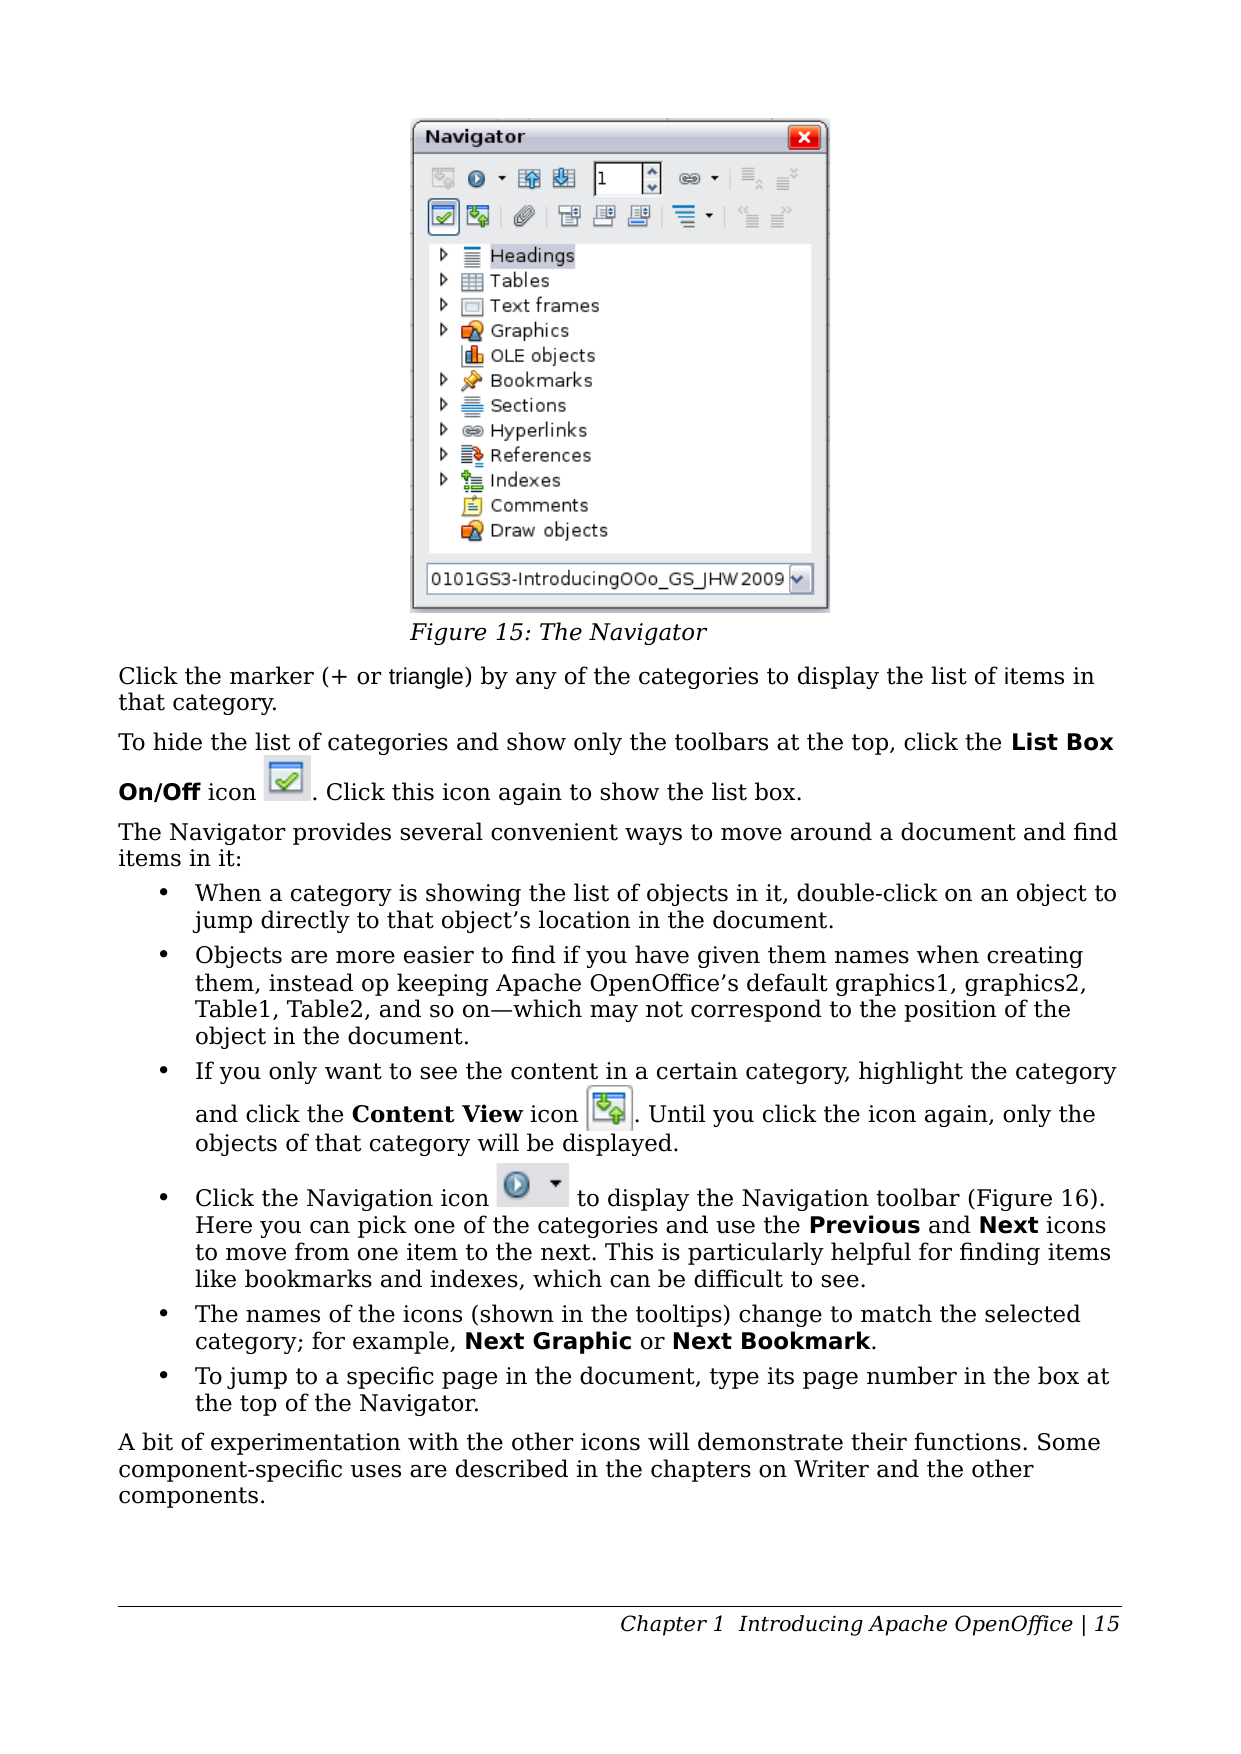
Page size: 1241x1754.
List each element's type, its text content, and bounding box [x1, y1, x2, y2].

text A bit of experimentation with the other icons will demonstrate their functions. Some component-specific uses are described in the chapters on Writer and the other components. [118, 1429, 1122, 1509]
list Objects are more easier to find if you have given them names when creating them, instead op keeping Apache OpenOffice’s default graphics1, graphics2, Table1, Table2, and so on—which may not correspond to the position of the object in the document. [156, 941, 1122, 1050]
picture [586, 1085, 634, 1131]
list To jump to a specific page in the document, type its page number in the box at the top of the Navigator. [156, 1361, 1122, 1417]
list The names of the icons (shown in the tooltips) change to match the selected category; for example, Next Graphic or Next Bookmark. [156, 1299, 1122, 1355]
list Click the Navigation icon to display the Navigation toolbar (Figure 16). Here you can pick one of the categories and use the Previous and Next icons to move from one item to the next. This is particularly helpful for finding items like bookmarks and indexes, which can be difficult to see. [156, 1163, 1122, 1293]
picture [496, 1163, 570, 1207]
list The Navigator provides several convenient ways to move around a document and find items in it: [118, 819, 1122, 872]
picture [410, 118, 830, 613]
list When a category is showing the list of objects in it, double-click on an object to jump directly to that object’s location in the document. [156, 878, 1122, 934]
text Click the marker (+ or triangle) by any of the categories to display the list of items in that category. [118, 663, 1122, 716]
list If you only want to see the content in a certain category, highlight the category and click the Content View icon . Until you click the icon again, only the objects of that category will be displayed. [156, 1056, 1122, 1157]
text Figure 15: The Navigator [410, 619, 830, 646]
picture [263, 755, 311, 801]
text To hide the list of categories and show only the toolbars at the top, click the List Box On/Off icon . Click this icon again to show the list box. [118, 729, 1122, 806]
